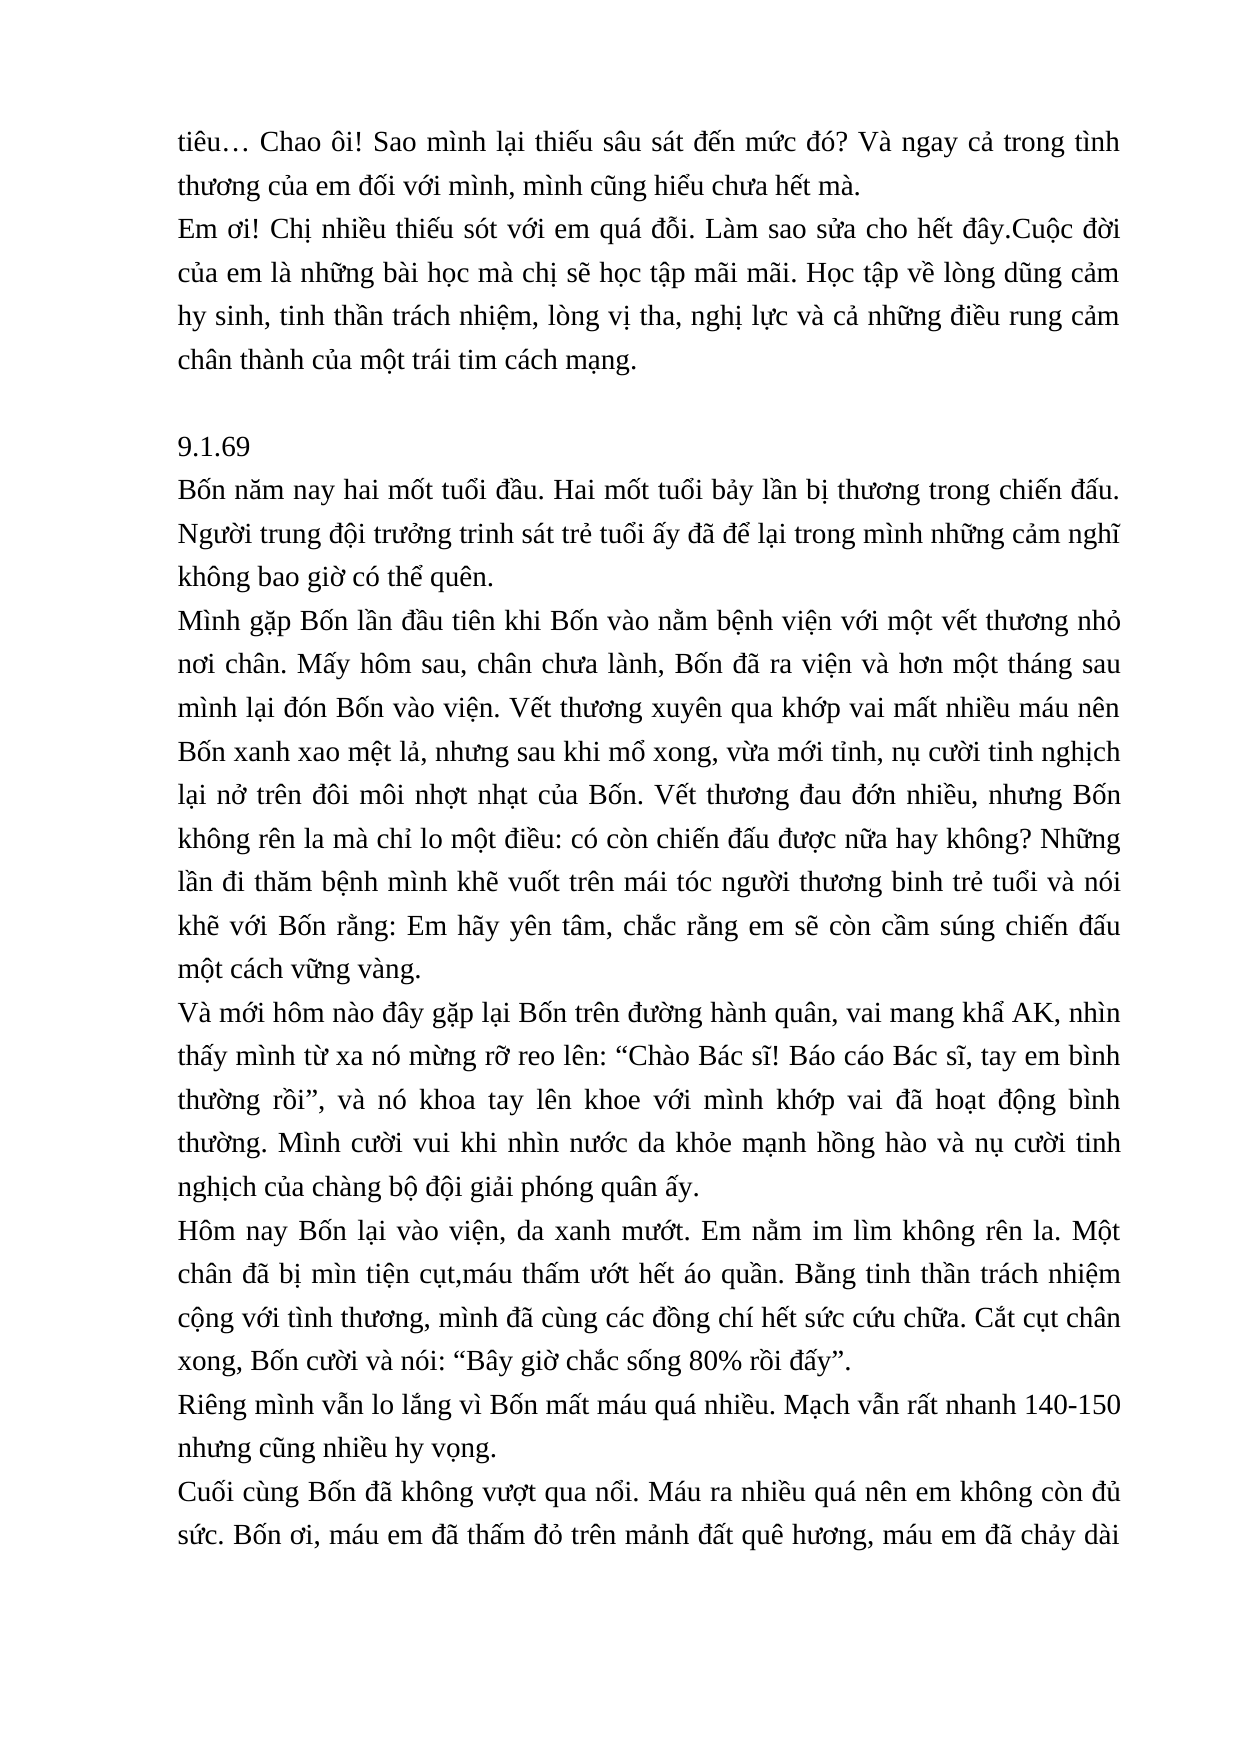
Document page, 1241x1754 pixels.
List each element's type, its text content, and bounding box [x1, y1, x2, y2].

text Hôm nay Bốn lại vào viện, da xanh mướt. Em nằm im lìm không rên la. Một chân đã bị mìn tiện cụt,máu thấm ướt hết áo quần. Bằng tinh thần trách nhiệm cộng với tình thương, mình đã cùng các đồng chí hết sức cứu chữa. Cắt cụt chân xong, Bốn cười và nói: “Bây giờ chắc sống 80% rồi đấy”. [177, 1213, 1122, 1377]
text Và mới hôm nào đây gặp lại Bốn trên đường hành quân, vai mang khẩ AK, nhìn thấy mình từ xa nó mừng rỡ reo lên: “Chào Bác sĩ! Báo cáo Bác sĩ, tay em bình thường rồi”, và nó khoa tay lên khoe với mình khớp vai đã hoạt động bình thường. Mình cười vui khi nhìn nước da khỏe mạnh hồng hào và nụ cười tinh nghịch của chàng bộ đội giải phóng quân ấy. [177, 995, 1122, 1203]
text tiêu… Chao ôi! Sao mình lại thiếu sâu sát đến mức đó? Và ngay cả trong tình thương của em đối với mình, mình cũng hiểu chưa hết mà. [177, 124, 1122, 201]
text Mình gặp Bốn lần đầu tiên khi Bốn vào nằm bệnh viện với một vết thương nhỏ nơi chân. Mấy hôm sau, chân chưa lành, Bốn đã ra viện và hơn một tháng sau mình lại đón Bốn vào viện. Vết thương xuyên qua khớp vai mất nhiều máu nên Bốn xanh xao mệt lả, nhưng sau khi mổ xong, vừa mới tỉnh, nụ cười tinh nghịch lại nở trên đôi môi nhợt nhạt của Bốn. Vết thương đau đớn nhiều, nhưng Bốn không rên la mà chỉ lo một điều: có còn chiến đấu được nữa hay không? Những lần đi thăm bệnh mình khẽ vuốt trên mái tóc người thương binh trẻ tuổi và nói khẽ với Bốn rằng: Em hãy yên tâm, chắc rằng em sẽ còn cầm súng chiến đấu một cách vững vàng. [177, 603, 1122, 985]
text Riêng mình vẫn lo lắng vì Bốn mất máu quá nhiều. Mạch vẫn rất nhanh 140-150 nhưng cũng nhiều hy vọng. [177, 1387, 1122, 1464]
text Em ơi! Chị nhiều thiếu sót với em quá đỗi. Làm sao sửa cho hết đây.Cuộc đời của em là những bài học mà chị sẽ học tập mãi mãi. Học tập về lòng dũng cảm hy sinh, tinh thần trách nhiệm, lòng vị tha, nghị lực và cả những điều rung cảm chân thành của một trái tim cách mạng. [177, 211, 1122, 375]
text Cuối cùng Bốn đã không vượt qua nổi. Máu ra nhiều quá nên em không còn đủ sức. Bốn ơi, máu em đã thấm đỏ trên mảnh đất quê hương, máu em đã chảy dài [177, 1474, 1122, 1551]
text 9.1.69 [177, 429, 1122, 462]
text Bốn năm nay hai mốt tuổi đầu. Hai mốt tuổi bảy lần bị thương trong chiến đấu. Người trung đội trưởng trinh sát trẻ tuổi ấy đã để lại trong mình những cảm nghĩ không bao giờ có thể quên. [177, 472, 1122, 593]
